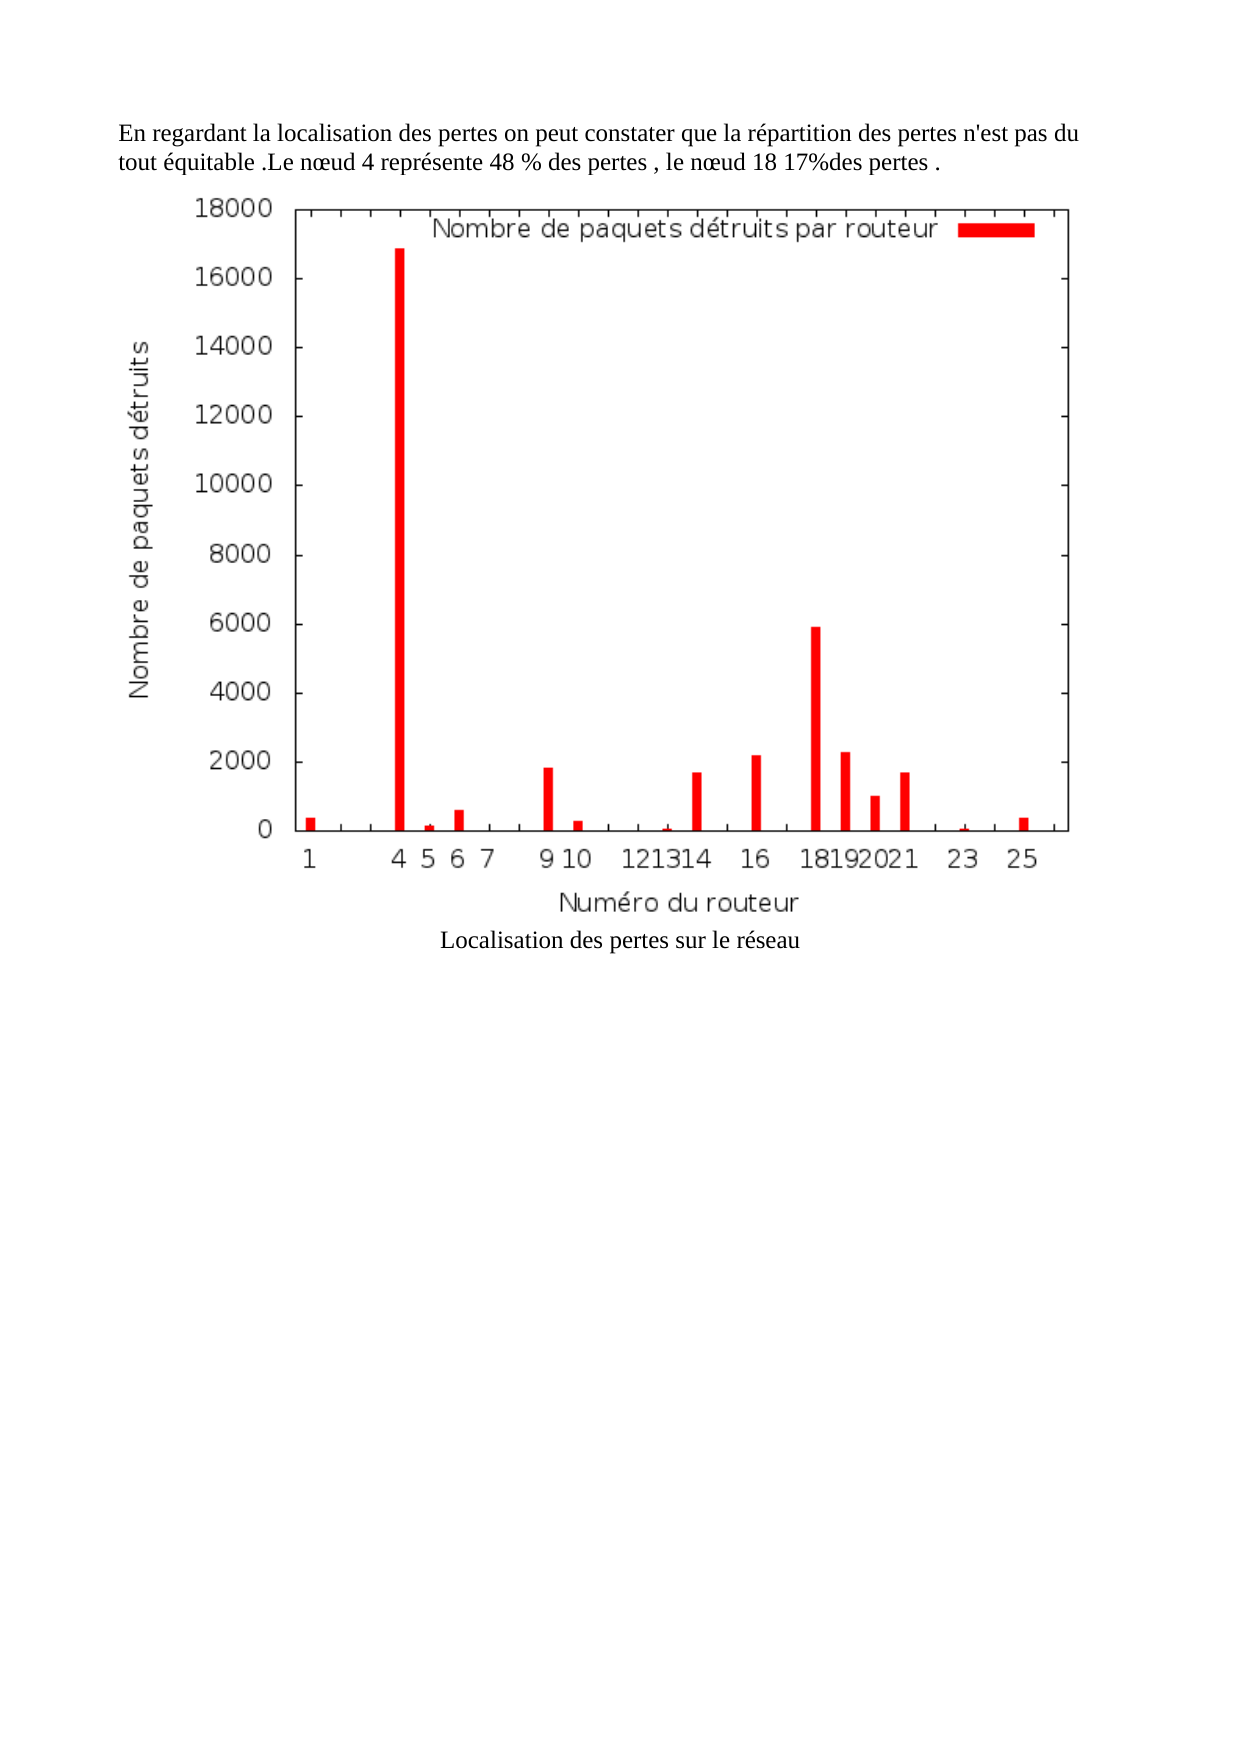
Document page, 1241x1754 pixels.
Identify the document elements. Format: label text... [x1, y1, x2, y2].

text Localisation des pertes sur le réseau [118, 176, 1122, 954]
text En regardant la localisation des pertes on peut constater que la répartition des pertes n'est pas du tout équitable .Le nœud 4 représente 48 % des pertes , le nœud 18 17%des pertes . [118, 118, 1122, 176]
picture [120, 175, 1121, 926]
